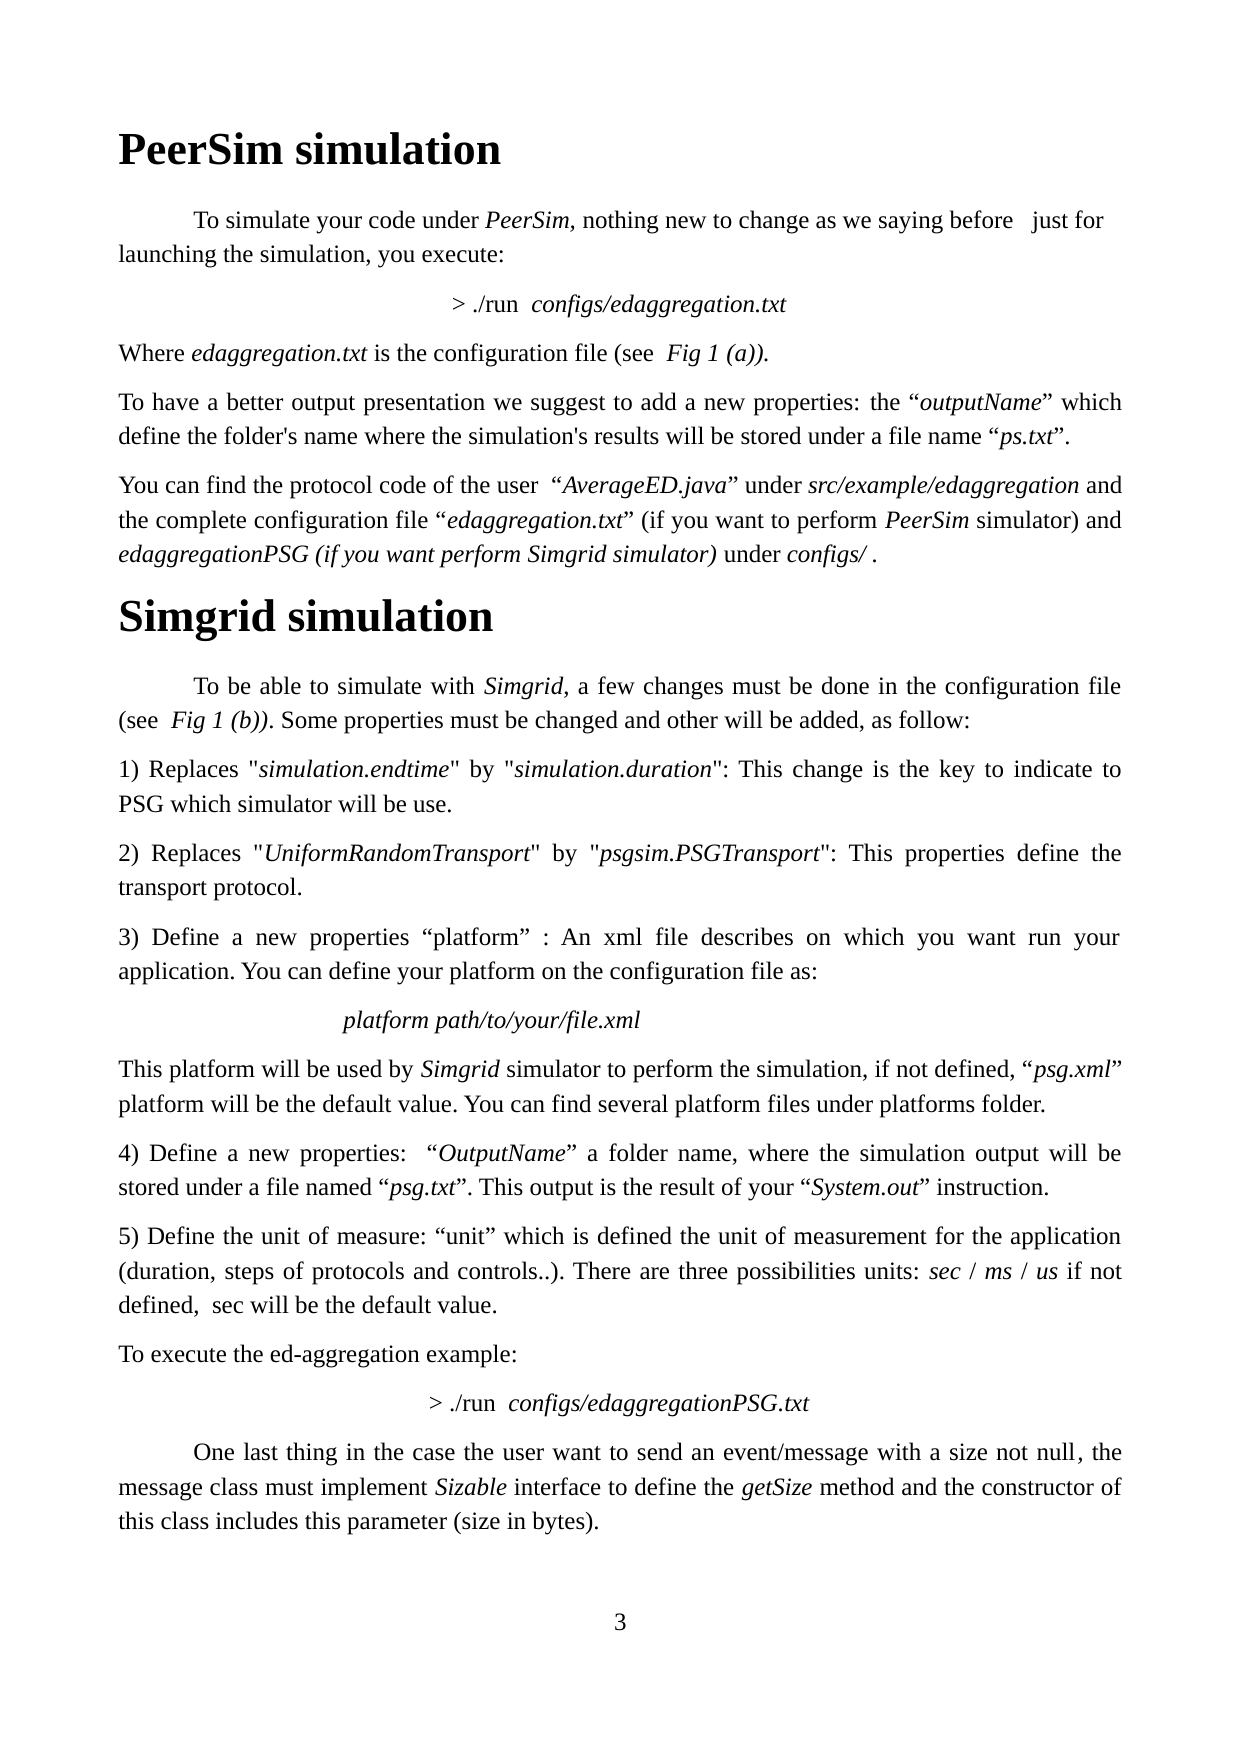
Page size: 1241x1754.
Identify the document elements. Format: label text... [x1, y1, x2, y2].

text PeerSim simulation [118, 118, 1122, 176]
text To have a better output presentation we suggest to add a new properties: the “outputName” which define the folder's name where the simulation's results will be stored under a file name “ps.txt”. [118, 387, 1122, 450]
text This platform will be used by Simgrid simulator to perform the simulation, if not defined, “psg.xml” platform will be the default value. You can find several platform files under platforms folder. [118, 1054, 1122, 1117]
text One last thing in the case the user want to send an event/message with a size not null, the message class must implement Sizable interface to define the getSize method and the constructor of this class includes this parameter (size in bytes). [118, 1437, 1122, 1535]
text To execute the ed-aggregation example: [118, 1339, 1122, 1368]
text > ./run configs/edaggregationPSG.txt [118, 1388, 1122, 1417]
text 1) Replaces "simulation.endtime" by "simulation.duration": This change is the key to indicate to PSG which simulator will be use. [118, 754, 1122, 818]
text Where edaggregation.txt is the configuration file (see Fig 1 (a)). [118, 338, 1122, 367]
text You can find the protocol code of the user “AverageED.java” under src/example/edaggregation and the complete configuration file “edaggregation.txt” (if you want to perform PeerSim simulator) and edaggregationPSG (if you want perform Simgrid simulator) under configs/ . [118, 471, 1122, 568]
text 4) Define a new properties: “OutputName” a folder name, where the simulation output will be stored under a file named “psg.txt”. This output is the result of your “System.out” instruction. [118, 1138, 1122, 1201]
text > ./run configs/edaggregation.txt [118, 289, 1122, 318]
text 5) Define the unit of measure: “unit” which is defined the unit of measurement for the application (duration, steps of protocols and controls..). There are three possibilities units: sec / ms / us if not defined, sec will be the default value. [118, 1221, 1122, 1319]
text 2) Replaces "UniformRandomTransport" by "psgsim.PSGTransport": This properties define the transport protocol. [118, 838, 1122, 901]
text Simgrid simulation [118, 588, 1122, 641]
text 3) Define a new properties “platform” : An xml file describes on which you want run your application. You can define your platform on the configuration file as: [118, 922, 1122, 985]
text platform path/to/your/file.xml [118, 1005, 1122, 1034]
text To be able to simulate with Simgrid, a few changes must be done in the configuration file (see Fig 1 (b)). Some properties must be changed and other will be added, as follow: [118, 671, 1122, 734]
text To simulate your code under PeerSim, nothing new to change as we saying before just for launching the simulation, you execute: [118, 205, 1122, 268]
